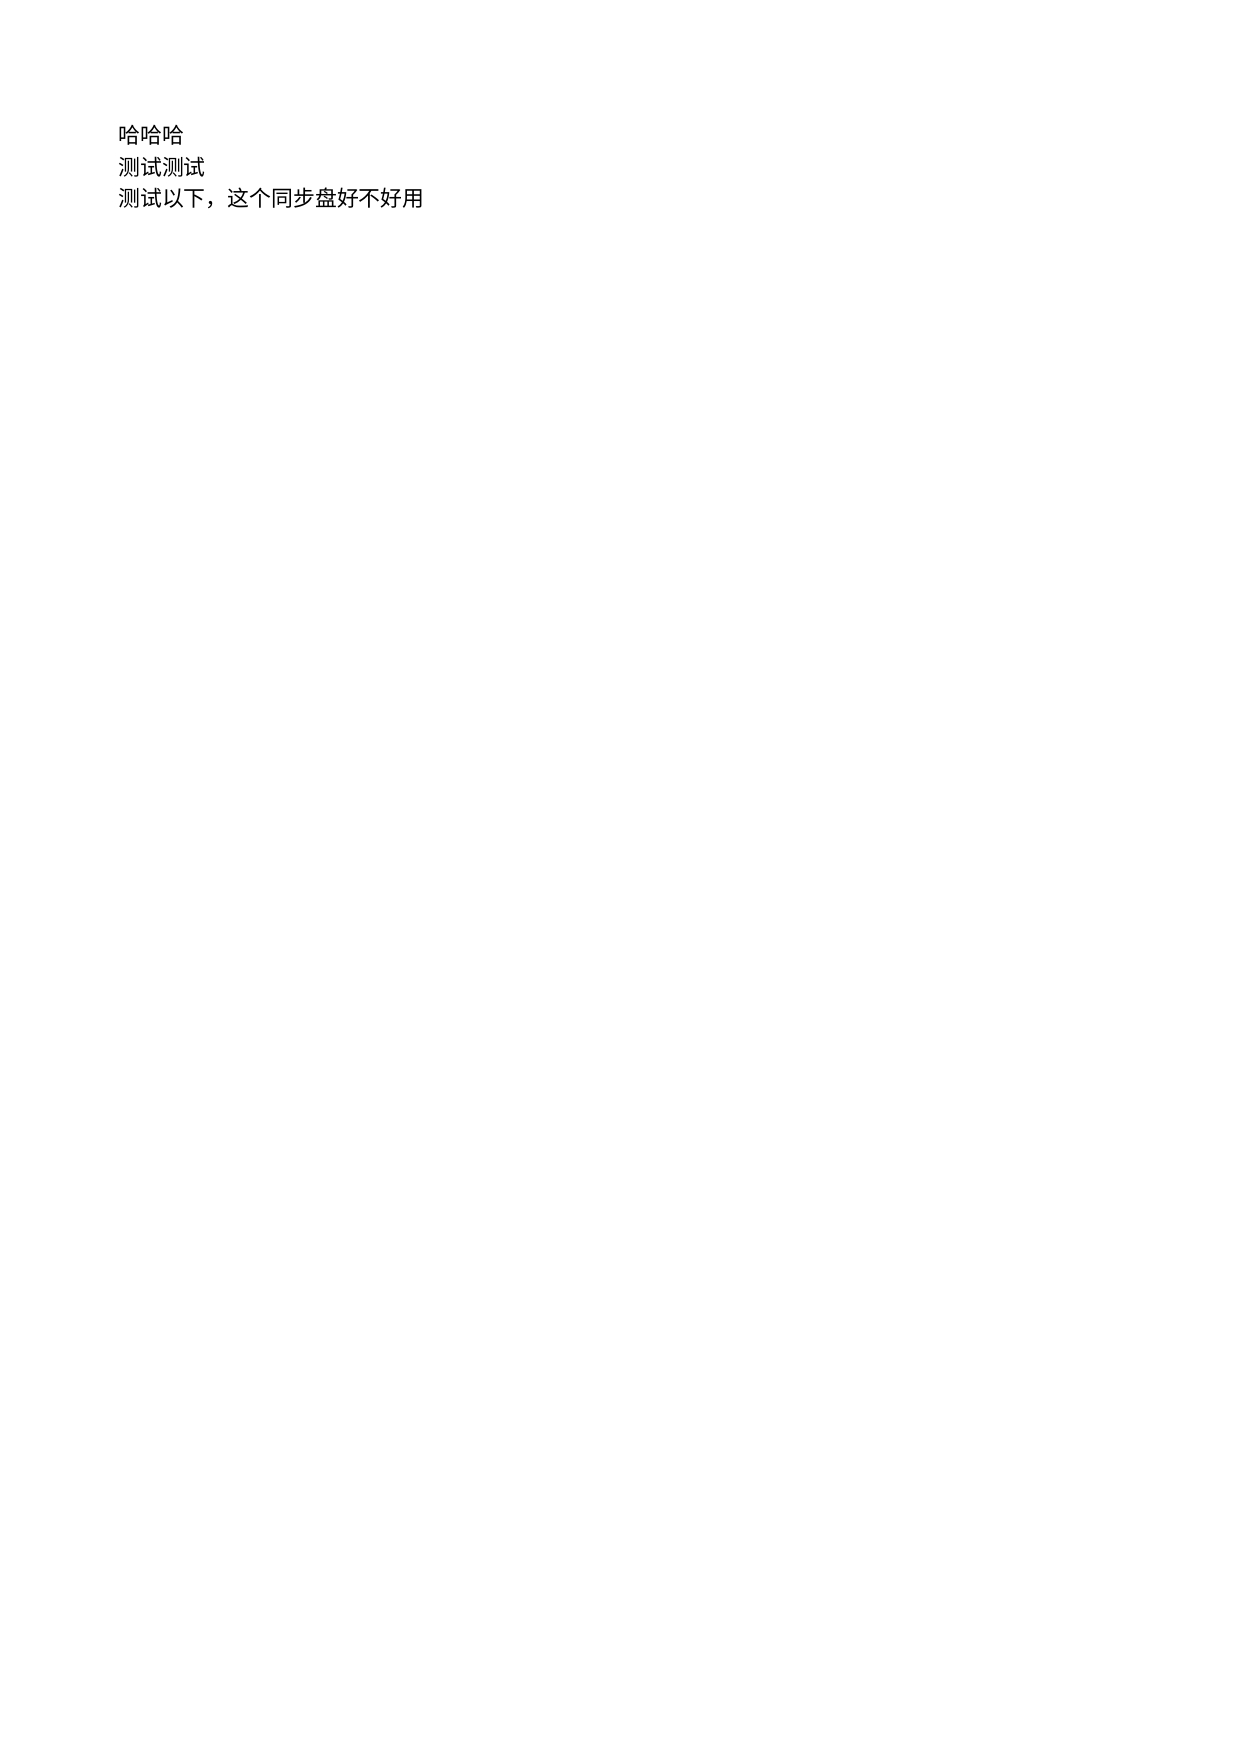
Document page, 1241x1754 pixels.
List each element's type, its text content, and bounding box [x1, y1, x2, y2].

text 测试以下，这个同步盘好不好用 [118, 181, 1122, 213]
text 哈哈哈 [118, 118, 1122, 150]
text 测试测试 [118, 150, 1122, 181]
